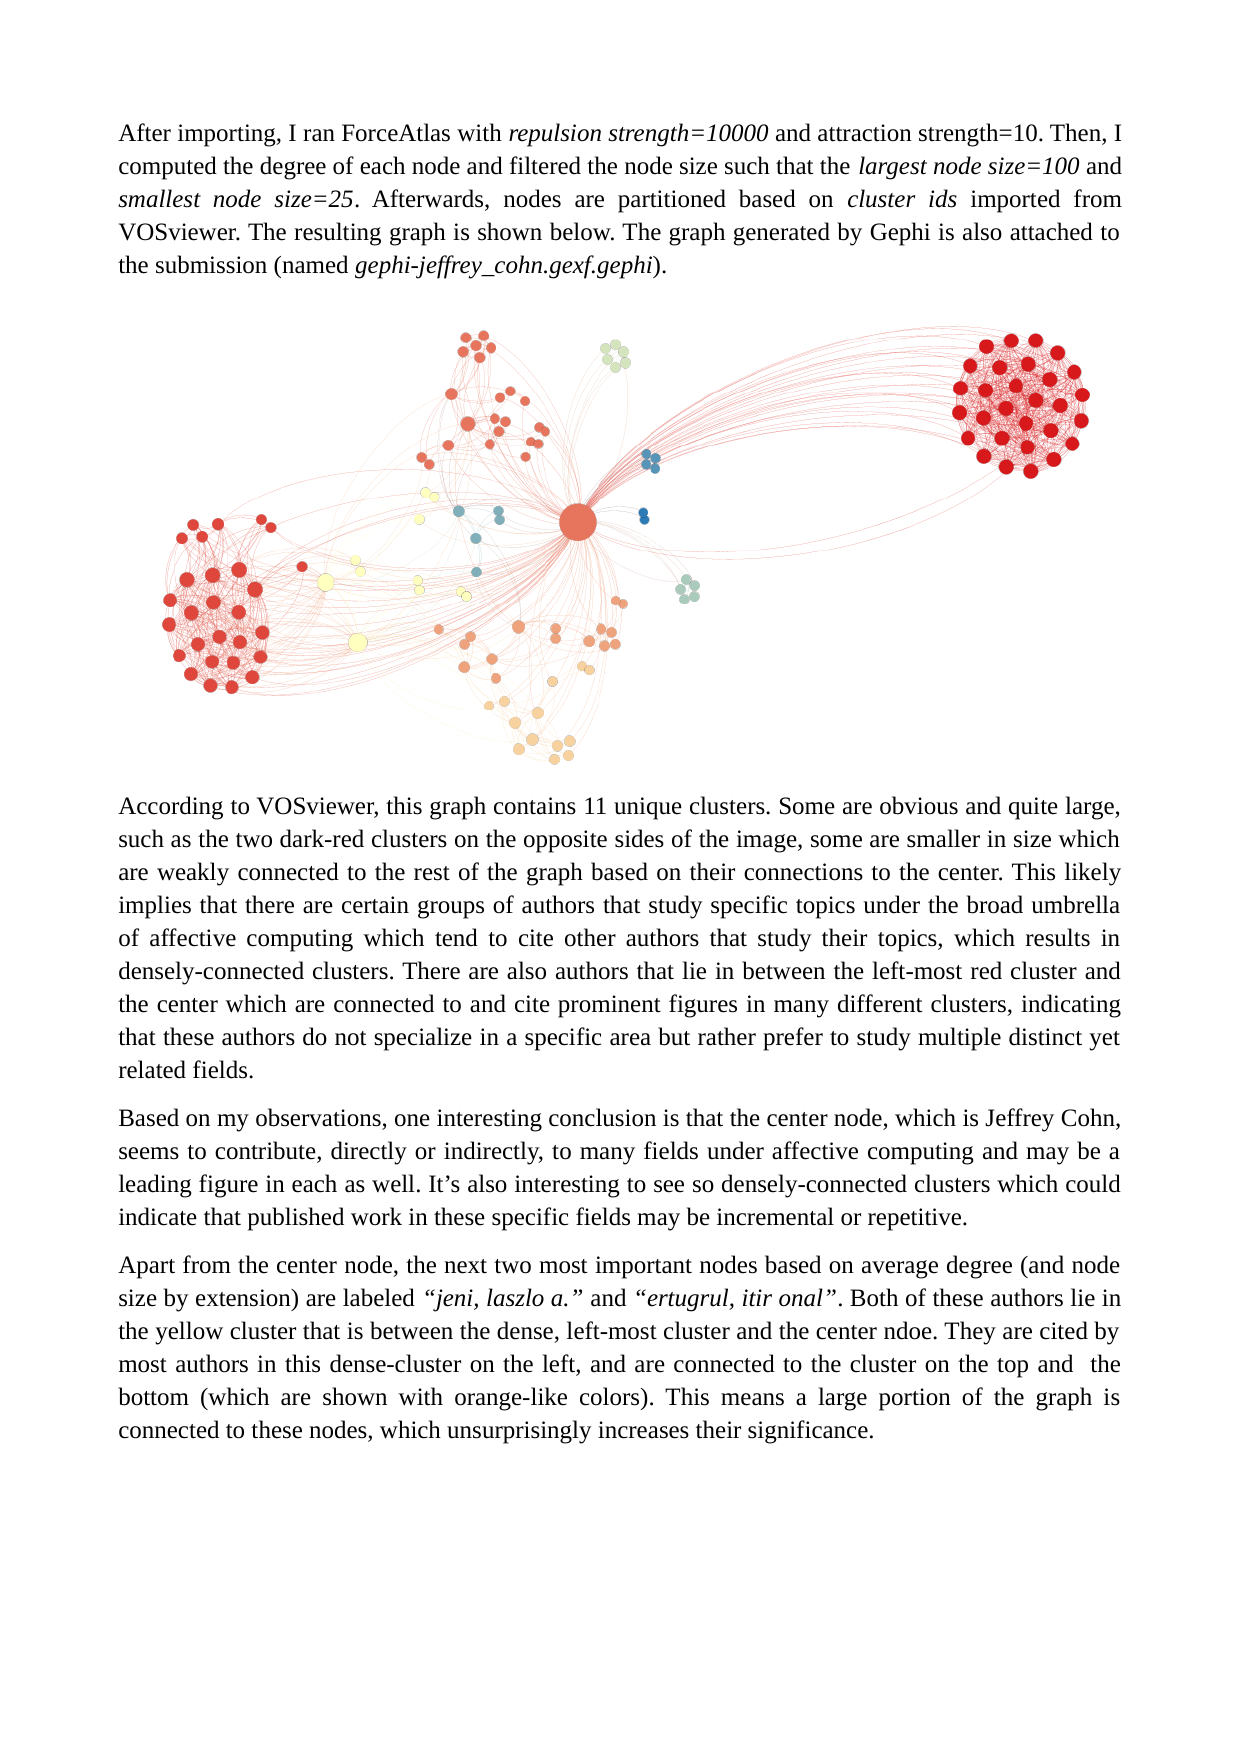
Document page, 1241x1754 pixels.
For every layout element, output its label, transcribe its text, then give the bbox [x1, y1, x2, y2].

text Based on my observations, one interesting conclusion is that the center node, which is Jeffrey Cohn, seems to contribute, directly or indirectly, to many fields under affective computing and may be a leading figure in each as well. It’s also interesting to see so densely-connected clusters which could indicate that published work in these specific fields may be incremental or repetitive. [118, 1103, 1122, 1231]
text According to VOSviewer, this graph contains 11 unique clusters. Some are obvious and quite large, such as the two dark-red clusters on the opposite sides of the image, some are smaller in size which are weakly connected to the rest of the graph based on their connections to the center. This likely implies that there are certain groups of authors that study specific topics under the broad umbrella of affective computing which tend to cite other authors that study their topics, which results in densely-connected clusters. There are also authors that lie in between the left-most red cluster and the center which are connected to and cite prominent figures in many different clusters, indicating that these authors do not specialize in a specific area but rather prefer to study multiple distinct yet related fields. [118, 298, 1122, 1084]
text Apart from the center node, the next two most important nodes based on average degree (and node size by extension) are labeled “jeni, laszlo a.” and “ertugrul, itir onal”. Both of these authors lie in the yellow cluster that is between the dense, left-most cluster and the center ndoe. They are cited by most authors in this dense-cluster on the left, and are connected to the cluster on the top and the bottom (which are shown with orange-like colors). This means a large portion of the graph is connected to these nodes, which unsurprisingly increases their significance. [118, 1250, 1122, 1444]
text After importing, I ran ForceAtlas with repulsion strength=10000 and attraction strength=10. Then, I computed the degree of each node and filtered the node size such that the largest node size=100 and smallest node size=25. Afterwards, nodes are partitioned based on cluster ids imported from VOSviewer. The resulting graph is shown below. The graph generated by Gephi is also attached to the submission (named gephi-jeffrey_cohn.gexf.gephi). [118, 118, 1122, 279]
picture [122, 287, 1118, 788]
